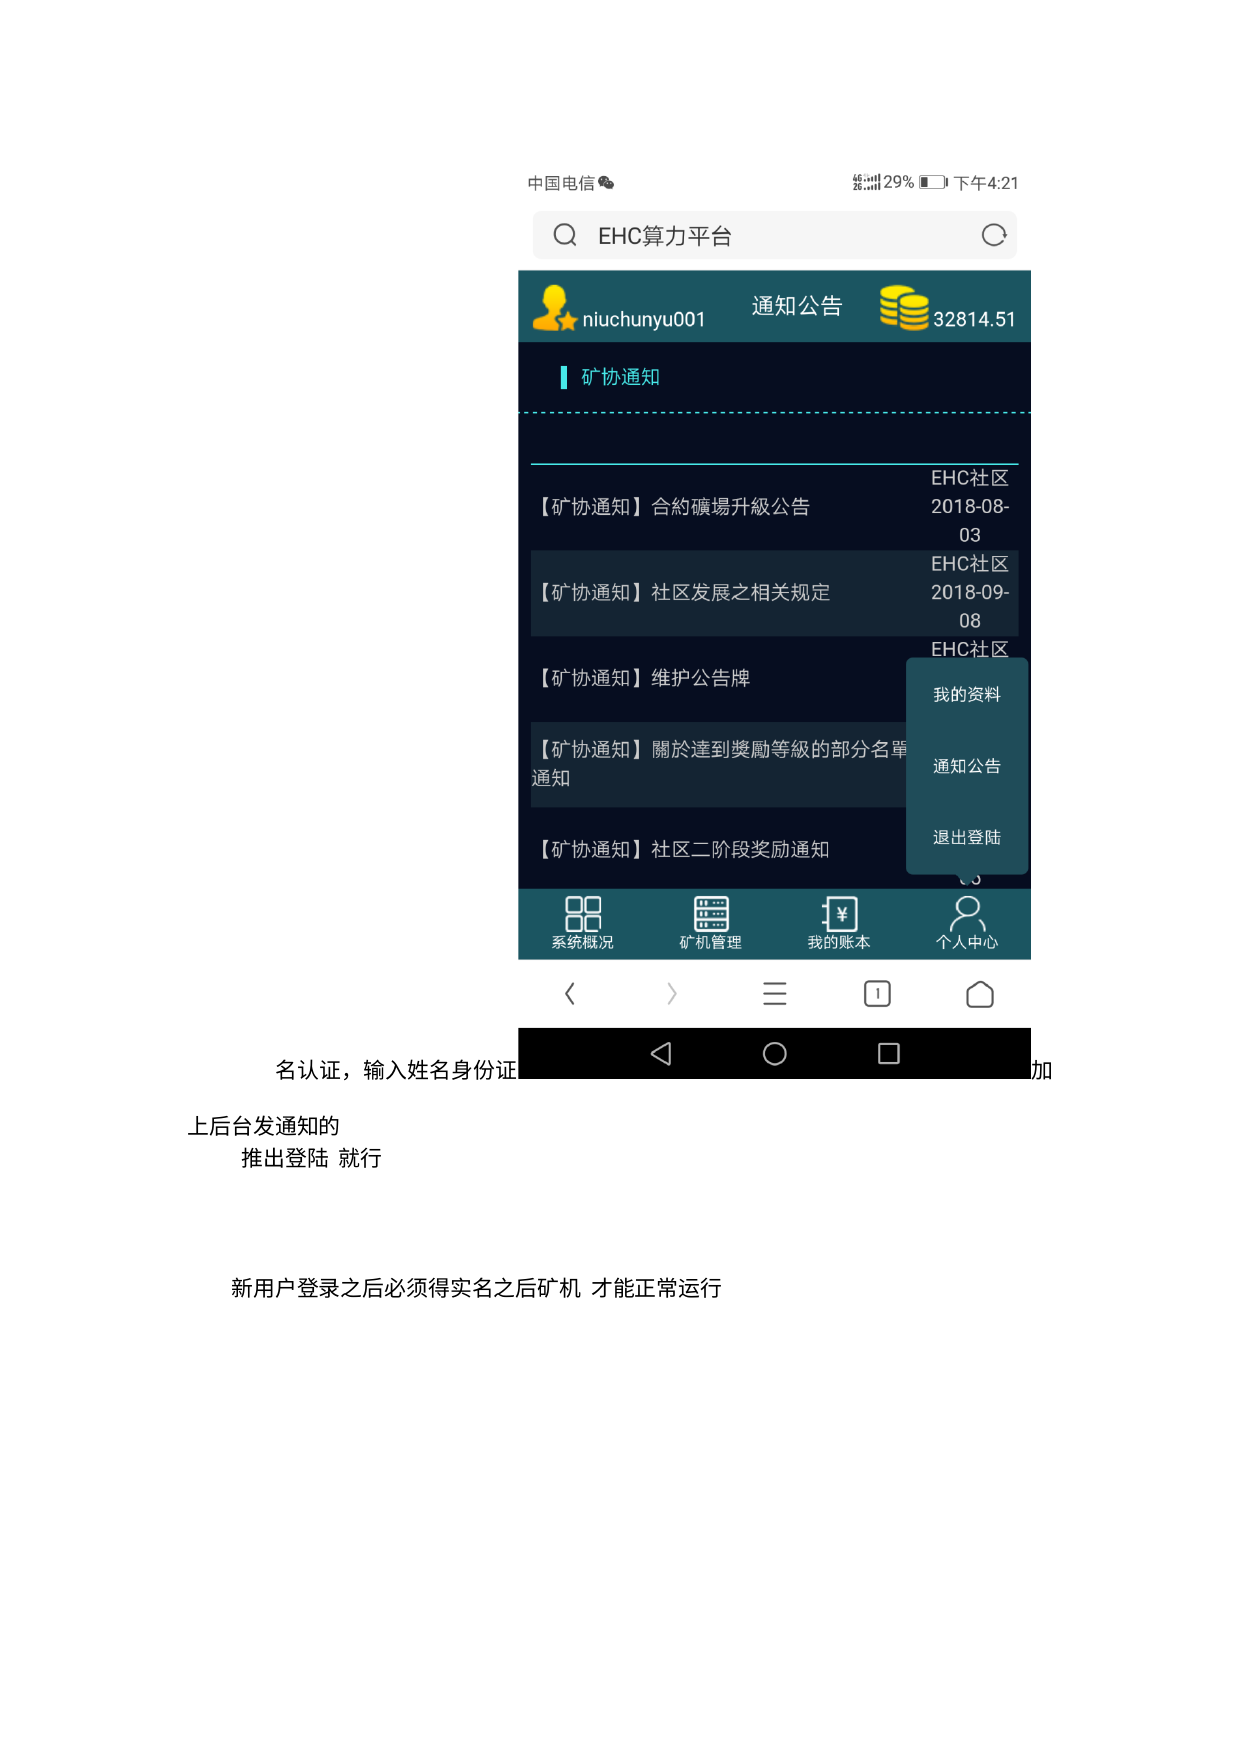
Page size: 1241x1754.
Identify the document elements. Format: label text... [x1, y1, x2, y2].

text 新用户登录之后必须得实名之后矿机 才能正常运行 [187, 1267, 1053, 1299]
text 推出登陆 就行 [187, 1137, 1053, 1169]
picture [518, 165, 1031, 1079]
text 名认证，输入姓名身份证加上后台发通知的 [187, 162, 1053, 1137]
